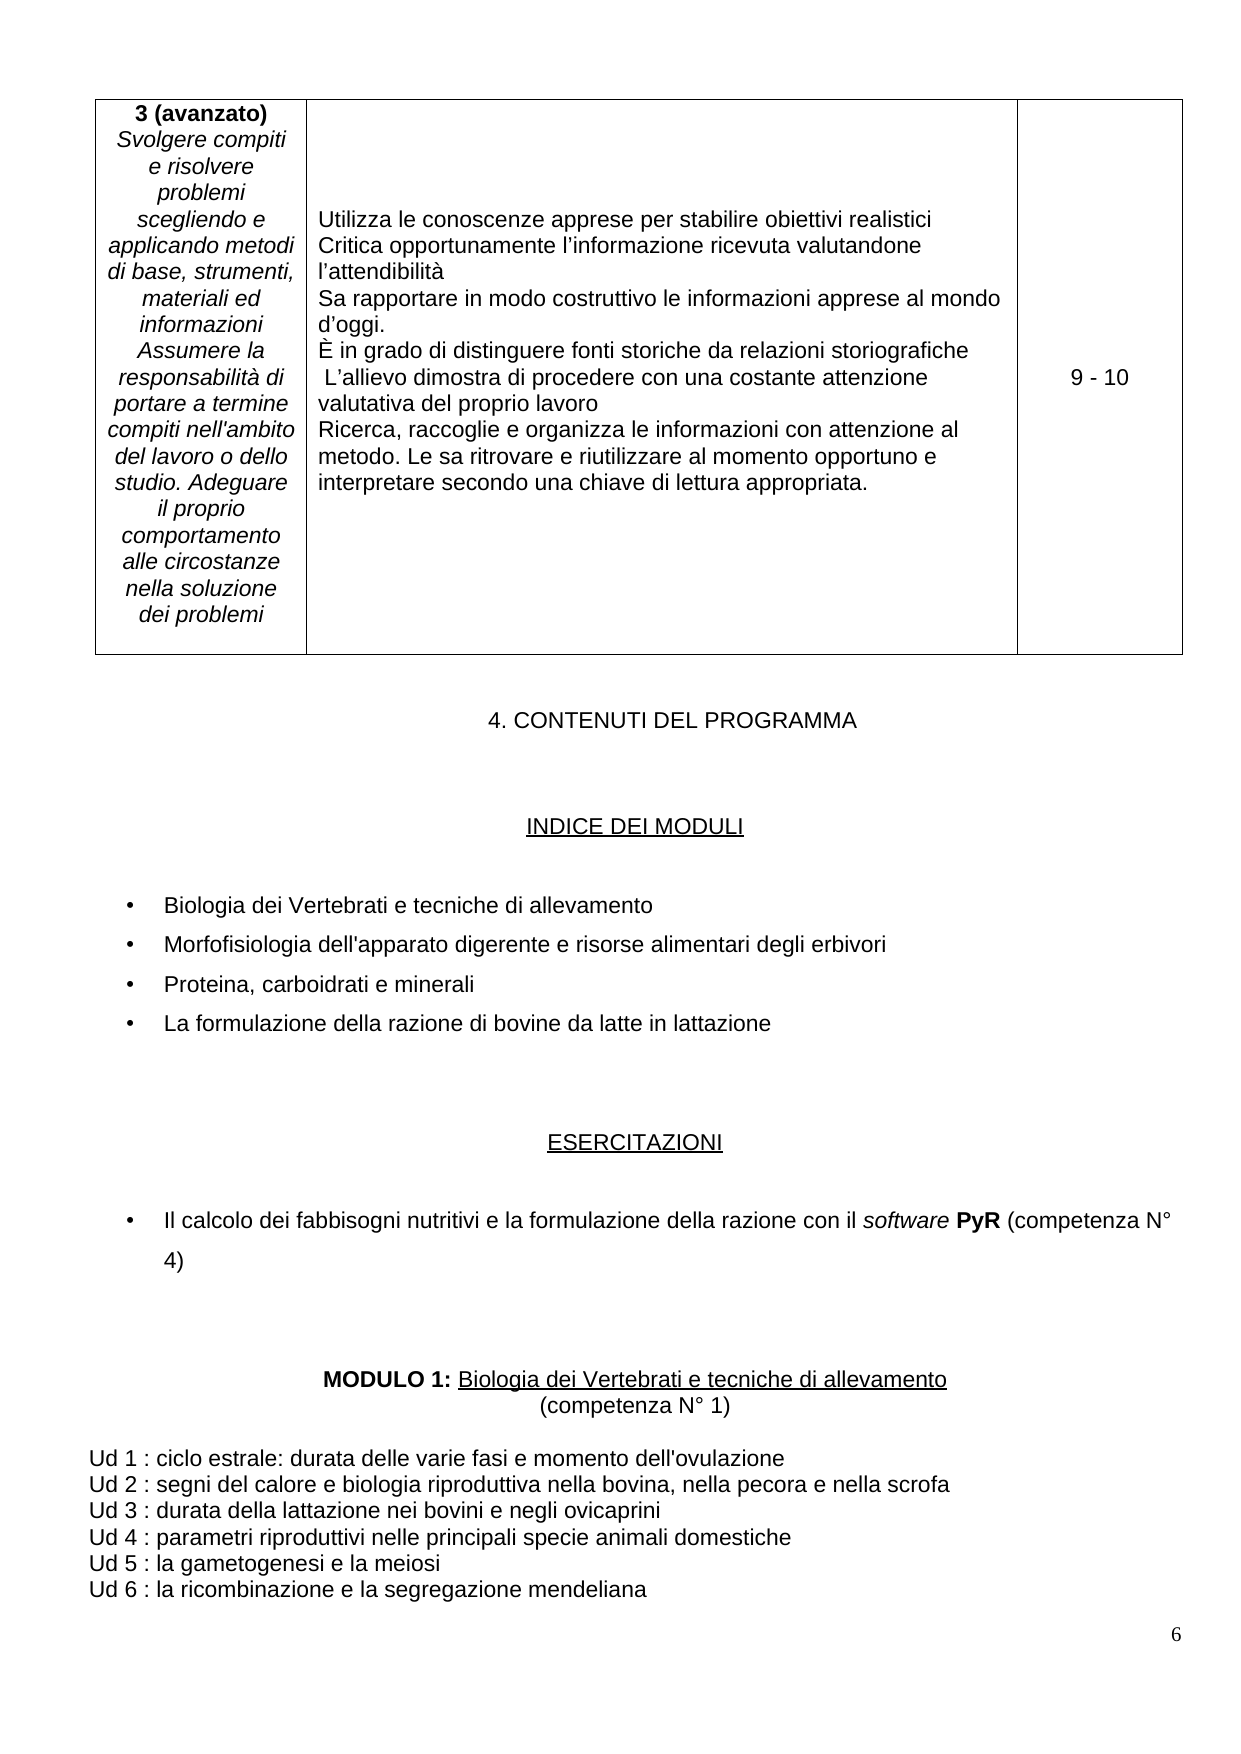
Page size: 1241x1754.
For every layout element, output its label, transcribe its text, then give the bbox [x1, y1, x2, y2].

text Ud 5 : la gametogenesi e la meiosi [89, 1550, 1181, 1576]
list Proteina, carboidrati e minerali [126, 971, 1181, 997]
table_cell 3 (avanzato) Svolgere compiti e risolvere problemi scegliendo e applicando metodi di base, strumenti, materiali ed informazioni Assumere la responsabilità di portare a termine compiti nell'ambito del lavoro o dello studio. Adeguare il proprio comportamento alle circostanze nella soluzione dei problemi [96, 100, 306, 653]
text Ud 2 : segni del calore e biologia riproduttiva nella bovina, nella pecora e nella scrofa [89, 1471, 1181, 1497]
list La formulazione della razione di bovine da latte in lattazione [126, 1010, 1181, 1036]
text Ud 6 : la ricombinazione e la segregazione mendeliana [89, 1576, 1181, 1603]
table_cell Utilizza le conoscenze apprese per stabilire obiettivi realistici Critica opportunamente l’informazione ricevuta valutandone l’attendibilità Sa rapportare in modo costruttivo le informazioni apprese al mondo d’oggi. È in grado di distinguere fonti storiche da relazioni storiografiche L’allievo dimostra di procedere con una costante attenzione valutativa del proprio lavoro Ricerca, raccoglie e organizza le informazioni con attenzione al metodo. Le sa ritrovare e riutilizzare al momento opportuno e interpretare secondo una chiave di lettura appropriata. [307, 100, 1017, 653]
list Il calcolo dei fabbisogni nutritivi e la formulazione della razione con il software PyR (competenza N° 4) [126, 1207, 1181, 1273]
text Ud 1 : ciclo estrale: durata delle varie fasi e momento dell'ovulazione [89, 1444, 1181, 1471]
list Biologia dei Vertebrati e tecniche di allevamento [126, 892, 1181, 918]
text Ud 4 : parametri riproduttivi nelle principali specie animali domestiche [89, 1524, 1181, 1550]
list Morfofisiologia dell'apparato digerente e risorse alimentari degli erbivori [126, 931, 1181, 957]
text INDICE DEI MODULI [89, 813, 1181, 839]
table_cell 9 - 10 [1018, 100, 1182, 653]
text ESERCITAZIONI [89, 1128, 1181, 1155]
text MODULO 1: Biologia dei Vertebrati e tecniche di allevamento [89, 1366, 1181, 1392]
text Ud 3 : durata della lattazione nei bovini e negli ovicaprini [89, 1497, 1181, 1524]
list 4. CONTENUTI DEL PROGRAMMA [126, 707, 1181, 734]
text (competenza N° 1) [89, 1392, 1181, 1418]
